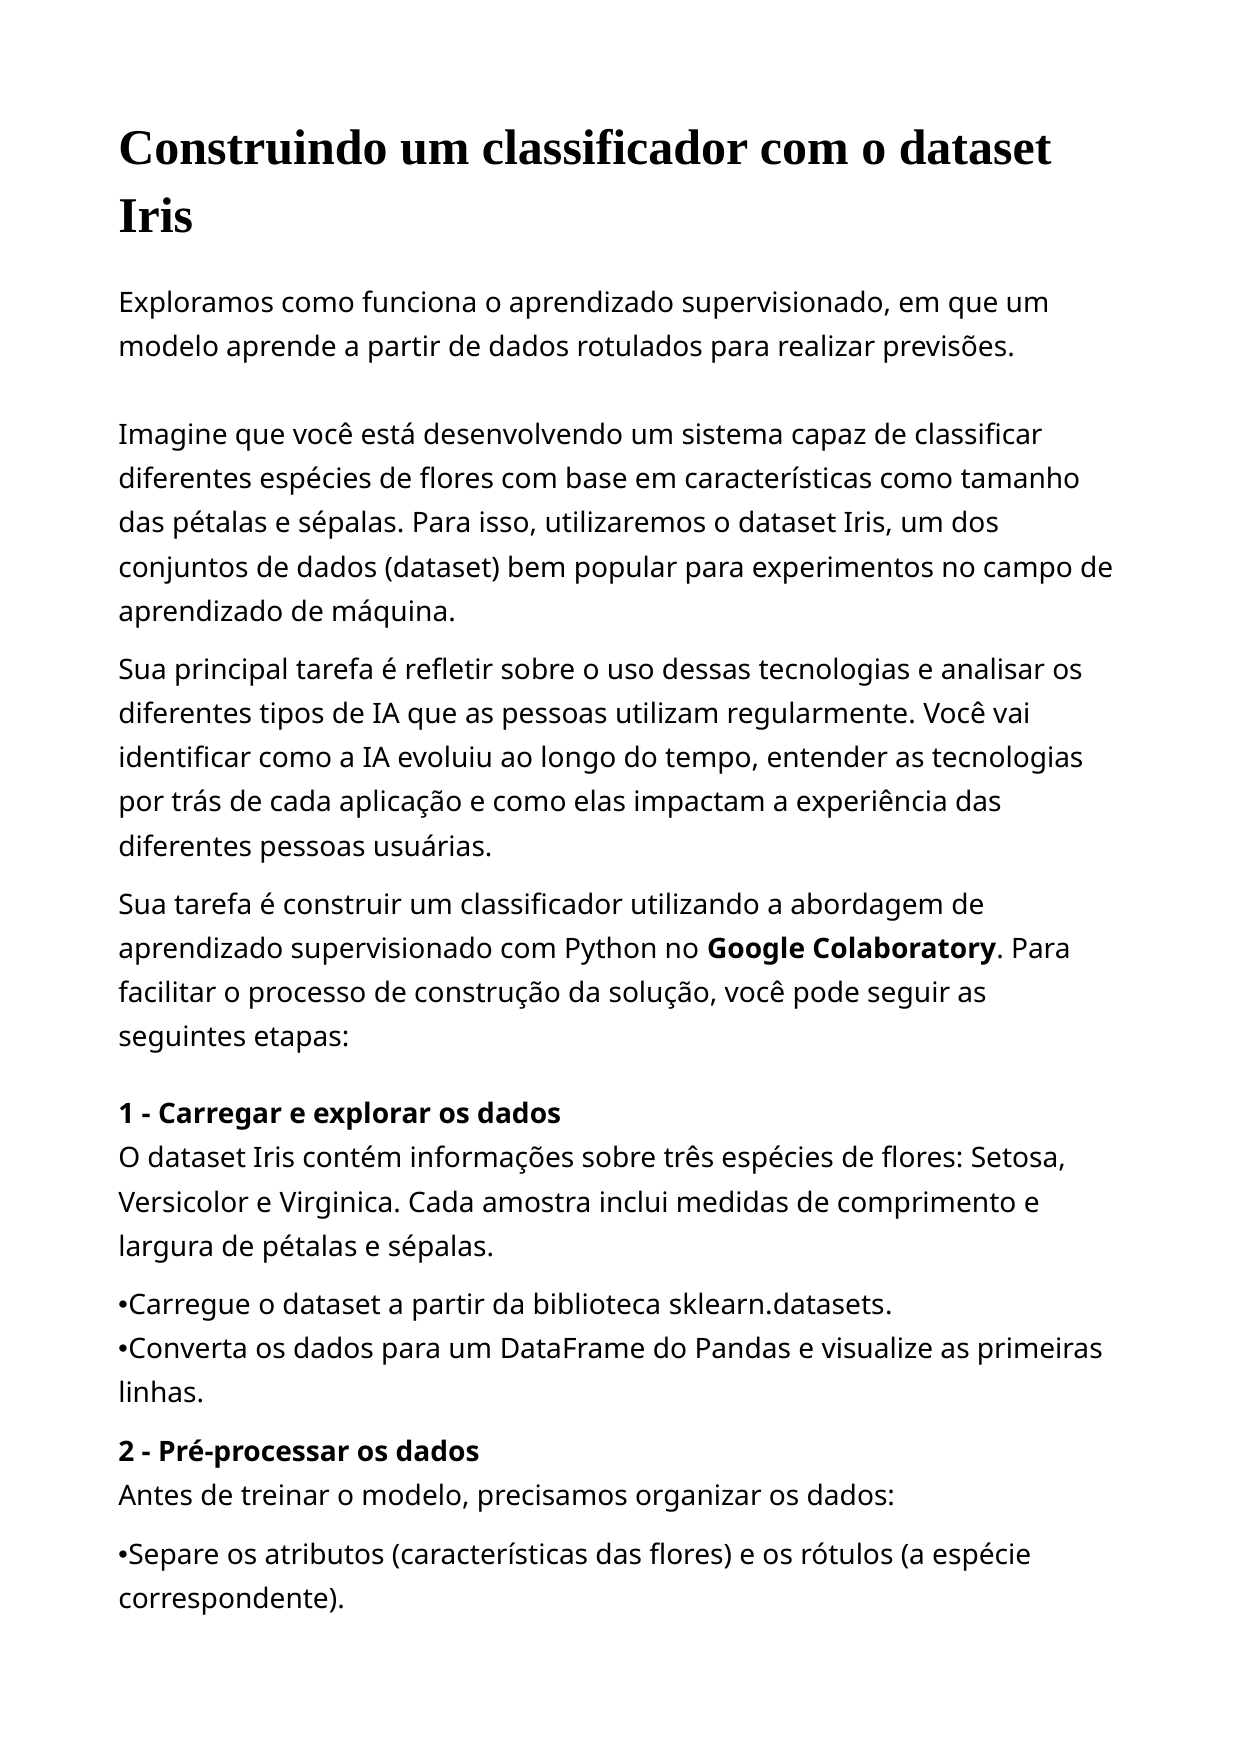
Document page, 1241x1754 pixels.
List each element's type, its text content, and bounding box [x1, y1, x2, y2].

list Carregue o dataset a partir da biblioteca sklearn.datasets. [118, 1284, 1122, 1323]
text Sua tarefa é construir um classificador utilizando a abordagem de aprendizado supervisionado com Python no Google Colaboratory. Para facilitar o processo de construção da solução, você pode seguir as seguintes etapas: [118, 884, 1122, 1055]
subtitle Construindo um classificador com o dataset Iris [118, 118, 1122, 243]
list Separe os atributos (características das flores) e os rótulos (a espécie correspondente). [118, 1534, 1122, 1616]
text Imagine que você está desenvolvendo um sistema capaz de classificar diferentes espécies de flores com base em características como tamanho das pétalas e sépalas. Para isso, utilizaremos o dataset Iris, um dos conjuntos de dados (dataset) bem popular para experimentos no campo de aprendizado de máquina. [118, 415, 1122, 629]
text Sua principal tarefa é refletir sobre o uso dessas tecnologias e analisar os diferentes tipos de IA que as pessoas utilizam regularmente. Você vai identificar como a IA evoluiu ao longo do tempo, entender as tecnologias por trás de cada aplicação e como elas impactam a experiência das diferentes pessoas usuárias. [118, 649, 1122, 864]
text Exploramos como funciona o aprendizado supervisionado, em que um modelo aprende a partir de dados rotulados para realizar previsões. [118, 282, 1122, 365]
text 2 - Pré-processar os dados [118, 1431, 1122, 1470]
list Converta os dados para um DataFrame do Pandas e visualize as primeiras linhas. [118, 1329, 1122, 1411]
text Antes de treinar o modelo, precisamos organizar os dados: [118, 1475, 1122, 1514]
text O dataset Iris contém informações sobre três espécies de flores: Setosa, Versicolor e Virginica. Cada amostra inclui medidas de comprimento e largura de pétalas e sépalas. [118, 1138, 1122, 1264]
text 1 - Carregar e explorar os dados [118, 1094, 1122, 1132]
